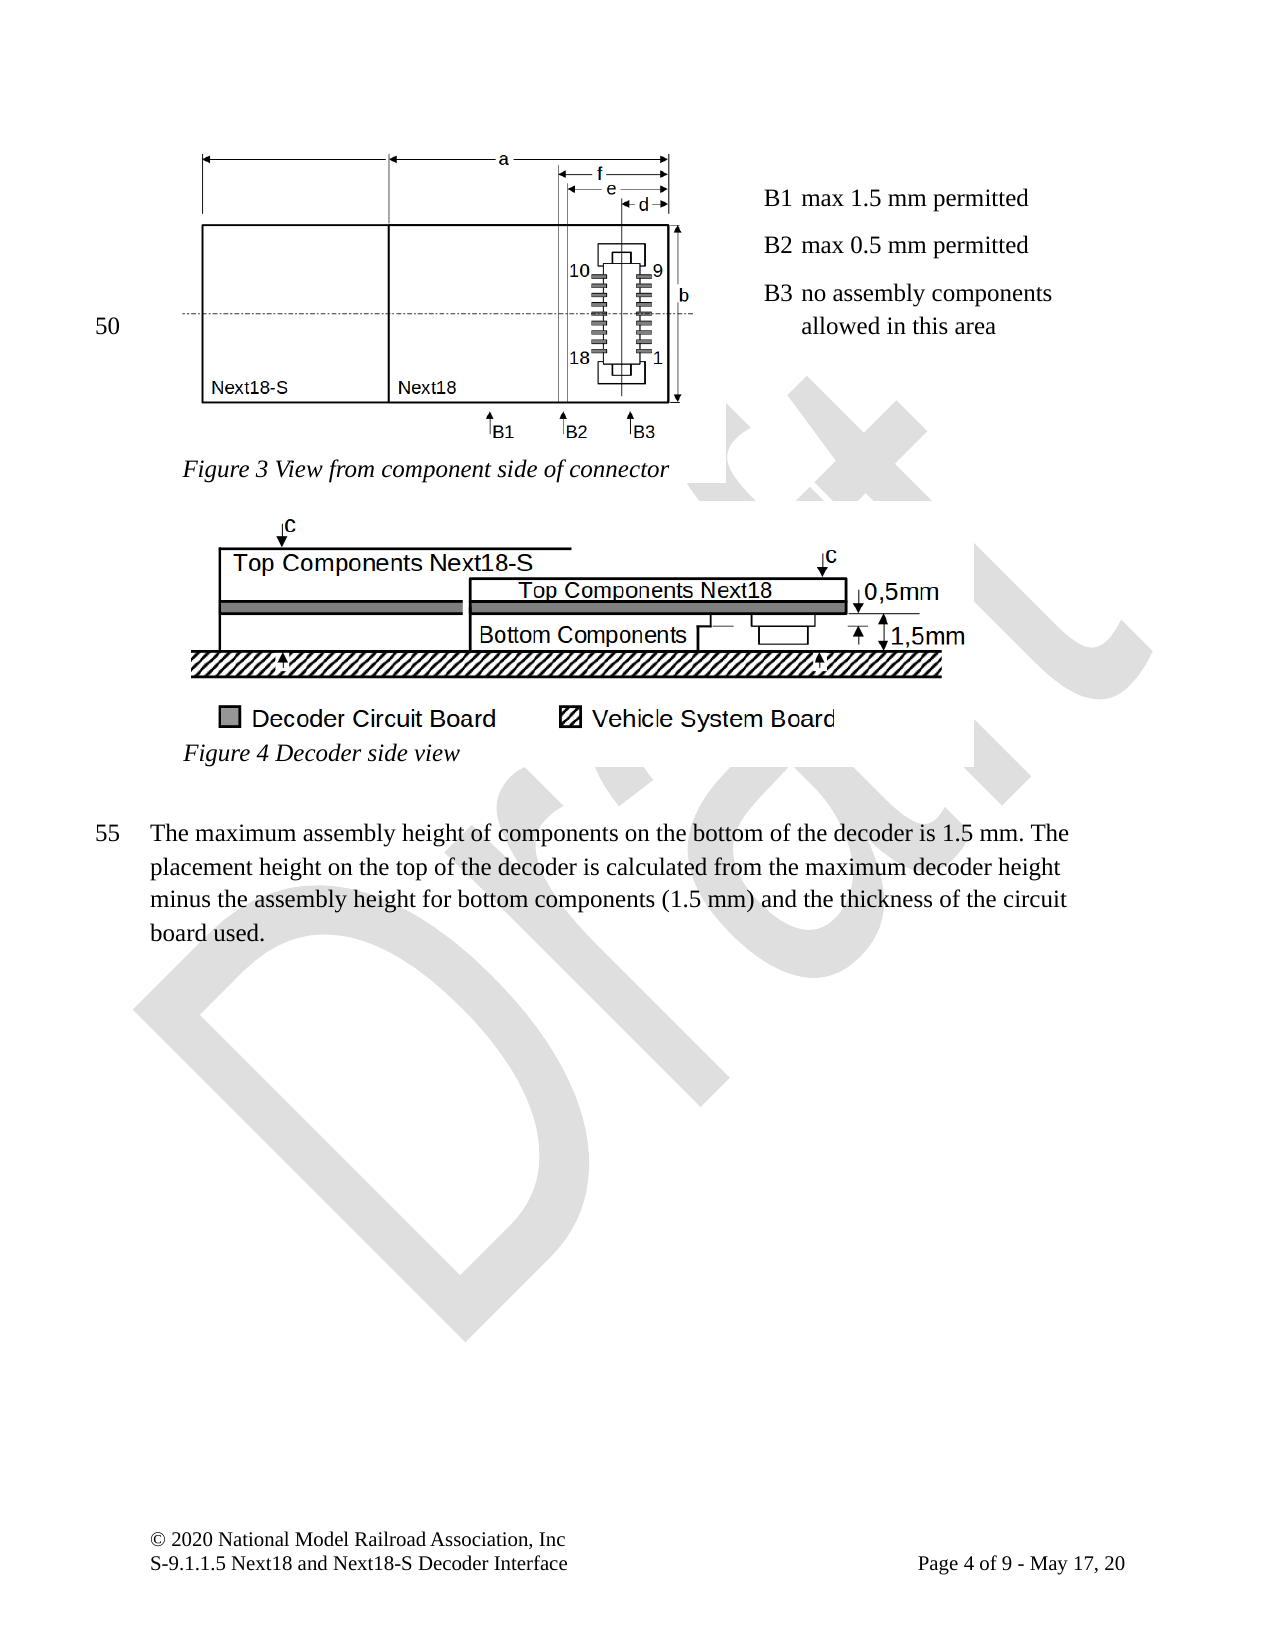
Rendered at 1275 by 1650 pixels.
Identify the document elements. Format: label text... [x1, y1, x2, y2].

list max 1.5 mm permitted [726, 183, 1125, 211]
picture [182, 147, 694, 449]
text The maximum assembly height of components on the bottom of the decoder is 1.5 mm. The placement height on the top of the decoder is calculated from the maximum decoder height minus the assembly height for bottom components (1.5 mm) and the thickness of the circuit board used. [734, 818, 852, 929]
text The maximum assembly height of components on the bottom of the decoder is 1.5 mm. The placement height on the top of the decoder is calculated from the maximum decoder height minus the assembly height for bottom components (1.5 mm) and the thickness of the circuit board used. [869, 818, 1125, 946]
list max 0.5 mm permitted [726, 230, 1125, 259]
text Figure 3 View from component side of connector [182, 147, 726, 483]
text Figure 4 Decoder side view [183, 738, 974, 767]
text The maximum assembly height of components on the bottom of the decoder is 1.5 mm. The placement height on the top of the decoder is calculated from the maximum decoder height minus the assembly height for bottom components (1.5 mm) and the thickness of the circuit board used. [150, 818, 538, 946]
list no assembly components allowed in this area [726, 278, 1125, 339]
text The maximum assembly height of components on the bottom of the decoder is 1.5 mm. The placement height on the top of the decoder is calculated from the maximum decoder height minus the assembly height for bottom components (1.5 mm) and the thickness of the circuit board used. [536, 818, 742, 946]
picture [183, 513, 974, 738]
